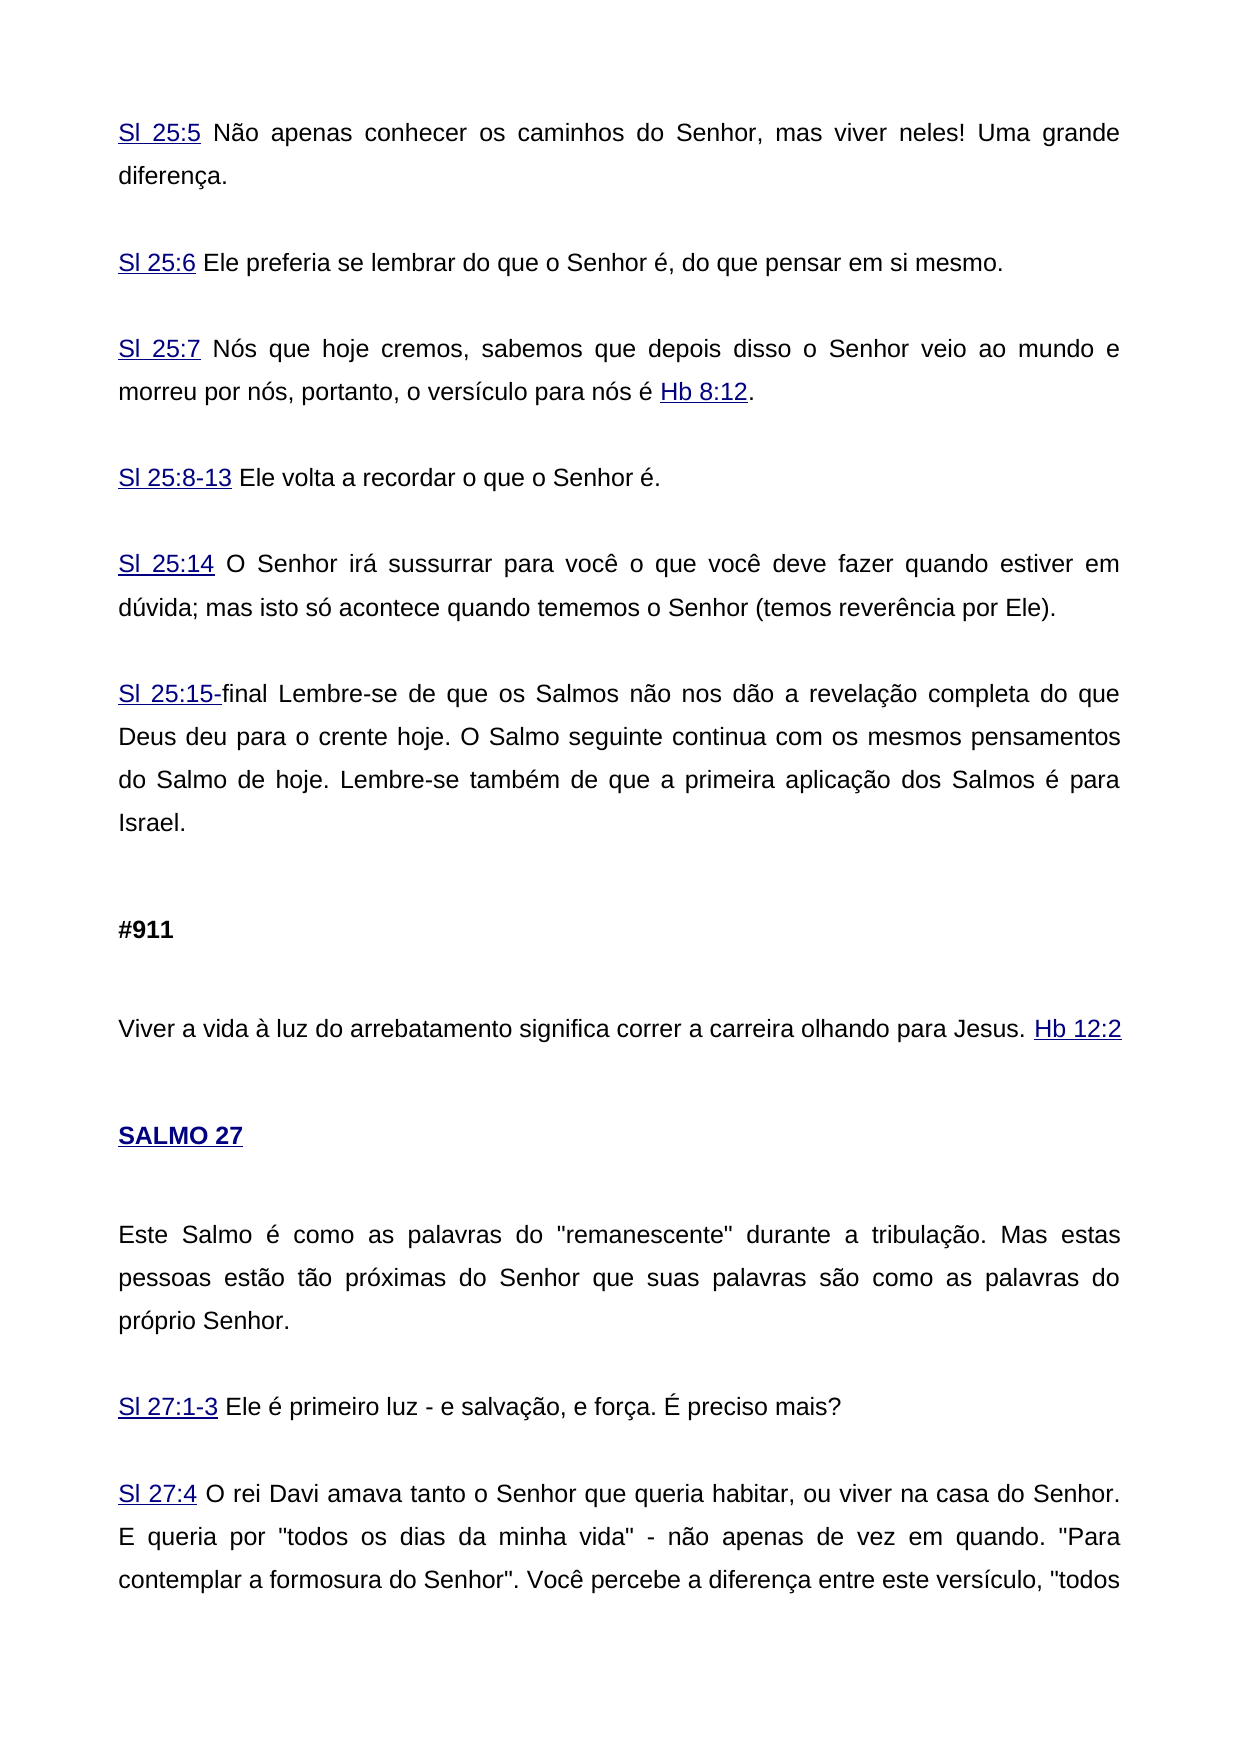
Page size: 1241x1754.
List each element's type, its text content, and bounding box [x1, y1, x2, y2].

text Sl 25:5 Não apenas conhecer os caminhos do Senhor, mas viver neles! Uma grande diferença. [118, 118, 1122, 190]
text Sl 25:15-final Lembre-se de que os Salmos não nos dão a revelação completa do que Deus deu para o crente hoje. O Salmo seguinte continua com os mesmos pensamentos do Salmo de hoje. Lembre-se também de que a primeira aplicação dos Salmos é para Israel. [118, 679, 1122, 837]
text Este Salmo é como as palavras do "remanescente" durante a tribulação. Mas estas pessoas estão tão próximas do Senhor que suas palavras são como as palavras do próprio Senhor. [118, 1220, 1122, 1335]
subtitle #911 [118, 915, 1122, 944]
text Viver a vida à luz do arrebatamento significa correr a carreira olhando para Jesus. Hb 12:2 [118, 1014, 1122, 1043]
text Sl 25:7 Nós que hoje cremos, sabemos que depois disso o Senhor veio ao mundo e morreu por nós, portanto, o versículo para nós é Hb 8:12. [118, 334, 1122, 406]
text Sl 27:1-3 Ele é primeiro luz - e salvação, e força. É preciso mais? [118, 1392, 1122, 1421]
text Sl 27:4 O rei Davi amava tanto o Senhor que queria habitar, ou viver na casa do Senhor. E queria por "todos os dias da minha vida" - não apenas de vez em quando. "Para contemplar a formosura do Senhor". Você percebe a diferença entre este versículo, "todos [118, 1478, 1122, 1593]
text Sl 25:14 O Senhor irá sussurrar para você o que você deve fazer quando estiver em dúvida; mas isto só acontece quando tememos o Senhor (temos reverência por Ele). [118, 549, 1122, 621]
subtitle SALMO 27 [118, 1121, 1122, 1150]
text Sl 25:8-13 Ele volta a recordar o que o Senhor é. [118, 463, 1122, 492]
text Sl 25:6 Ele preferia se lembrar do que o Senhor é, do que pensar em si mesmo. [118, 247, 1122, 276]
